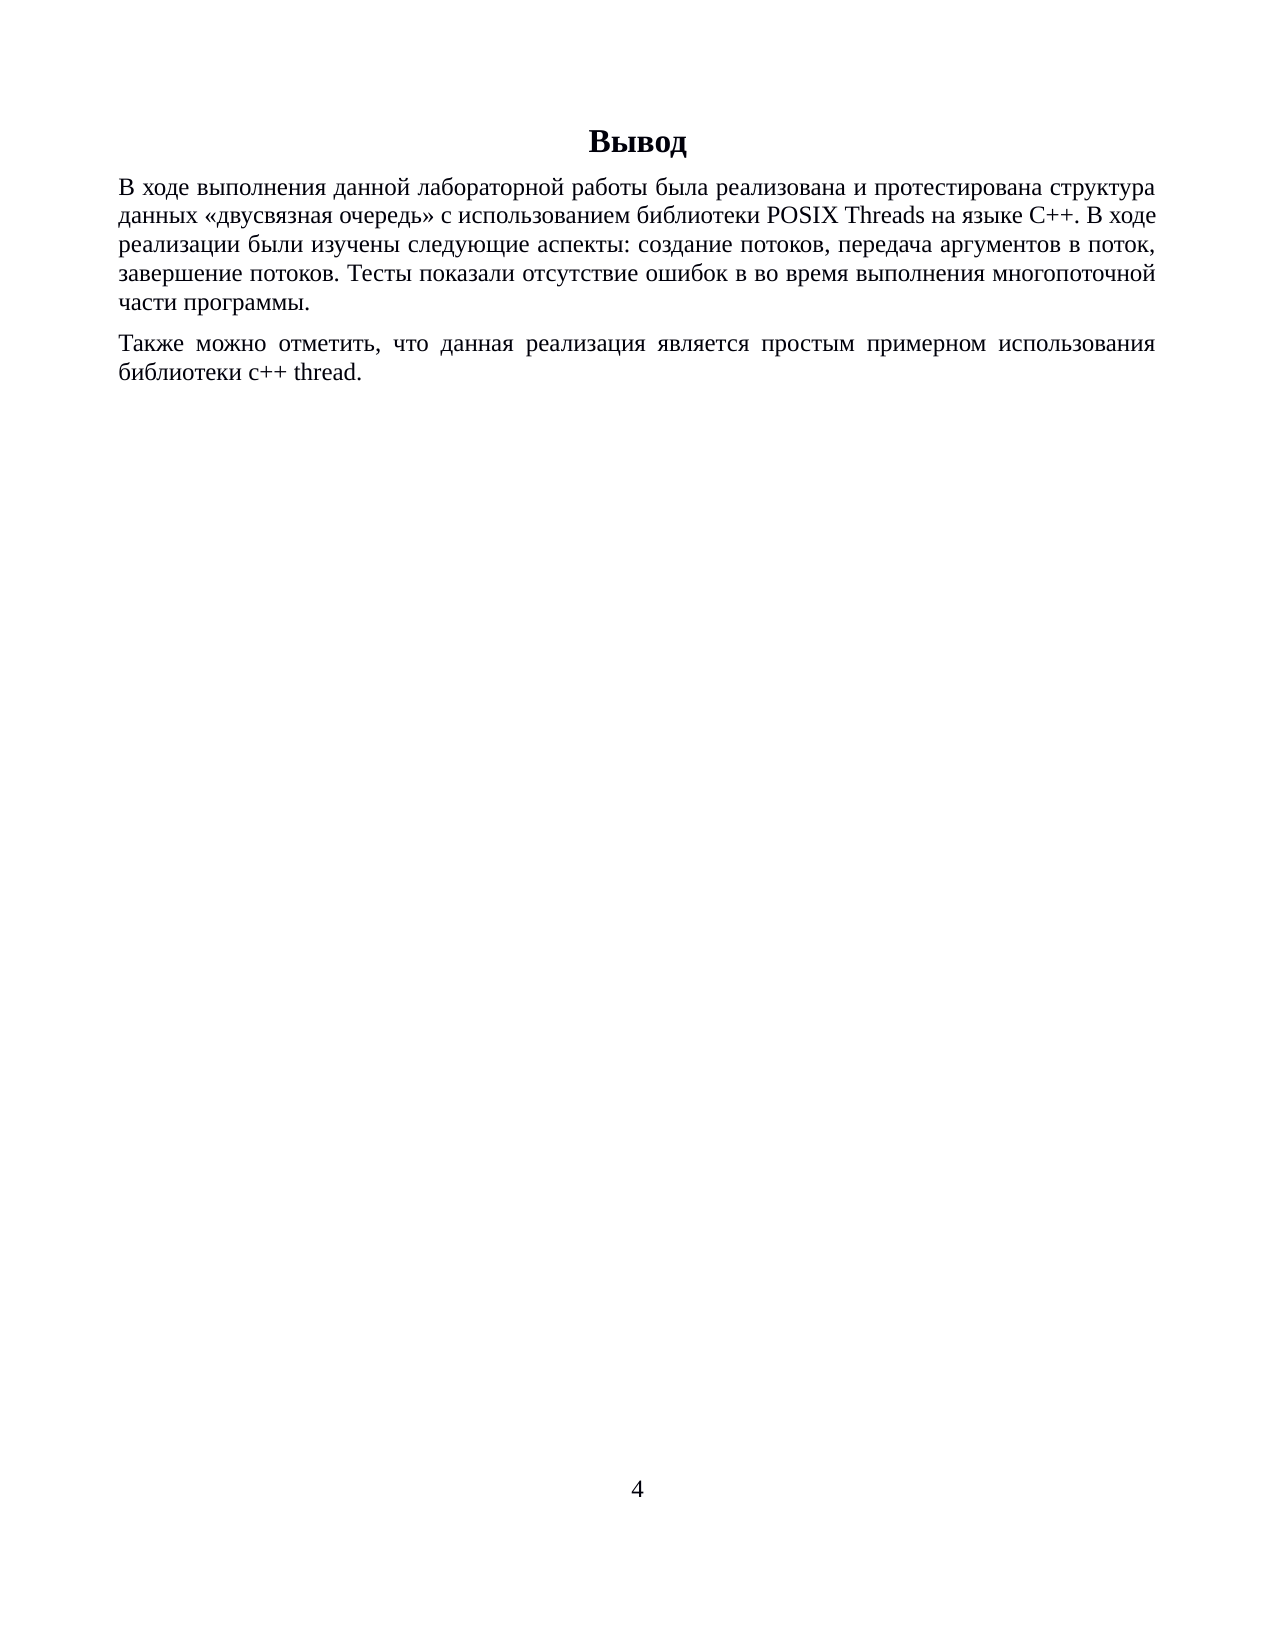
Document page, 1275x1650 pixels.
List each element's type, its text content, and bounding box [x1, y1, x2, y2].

text Также можно отметить, что данная реализация является простым примерном использования библиотеки с++ thread. [118, 328, 1157, 386]
text В ходе выполнения данной лабораторной работы была реализована и протестирована структура данных «двусвязная очередь» с использованием библиотеки POSIX Threads на языке С++. В ходе реализации были изучены следующие аспекты: создание потоков, передача аргументов в поток, завершение потоков. Тесты показали отсутствие ошибок в во время выполнения многопоточной части программы. [118, 172, 1157, 316]
text Вывод [118, 121, 1157, 159]
